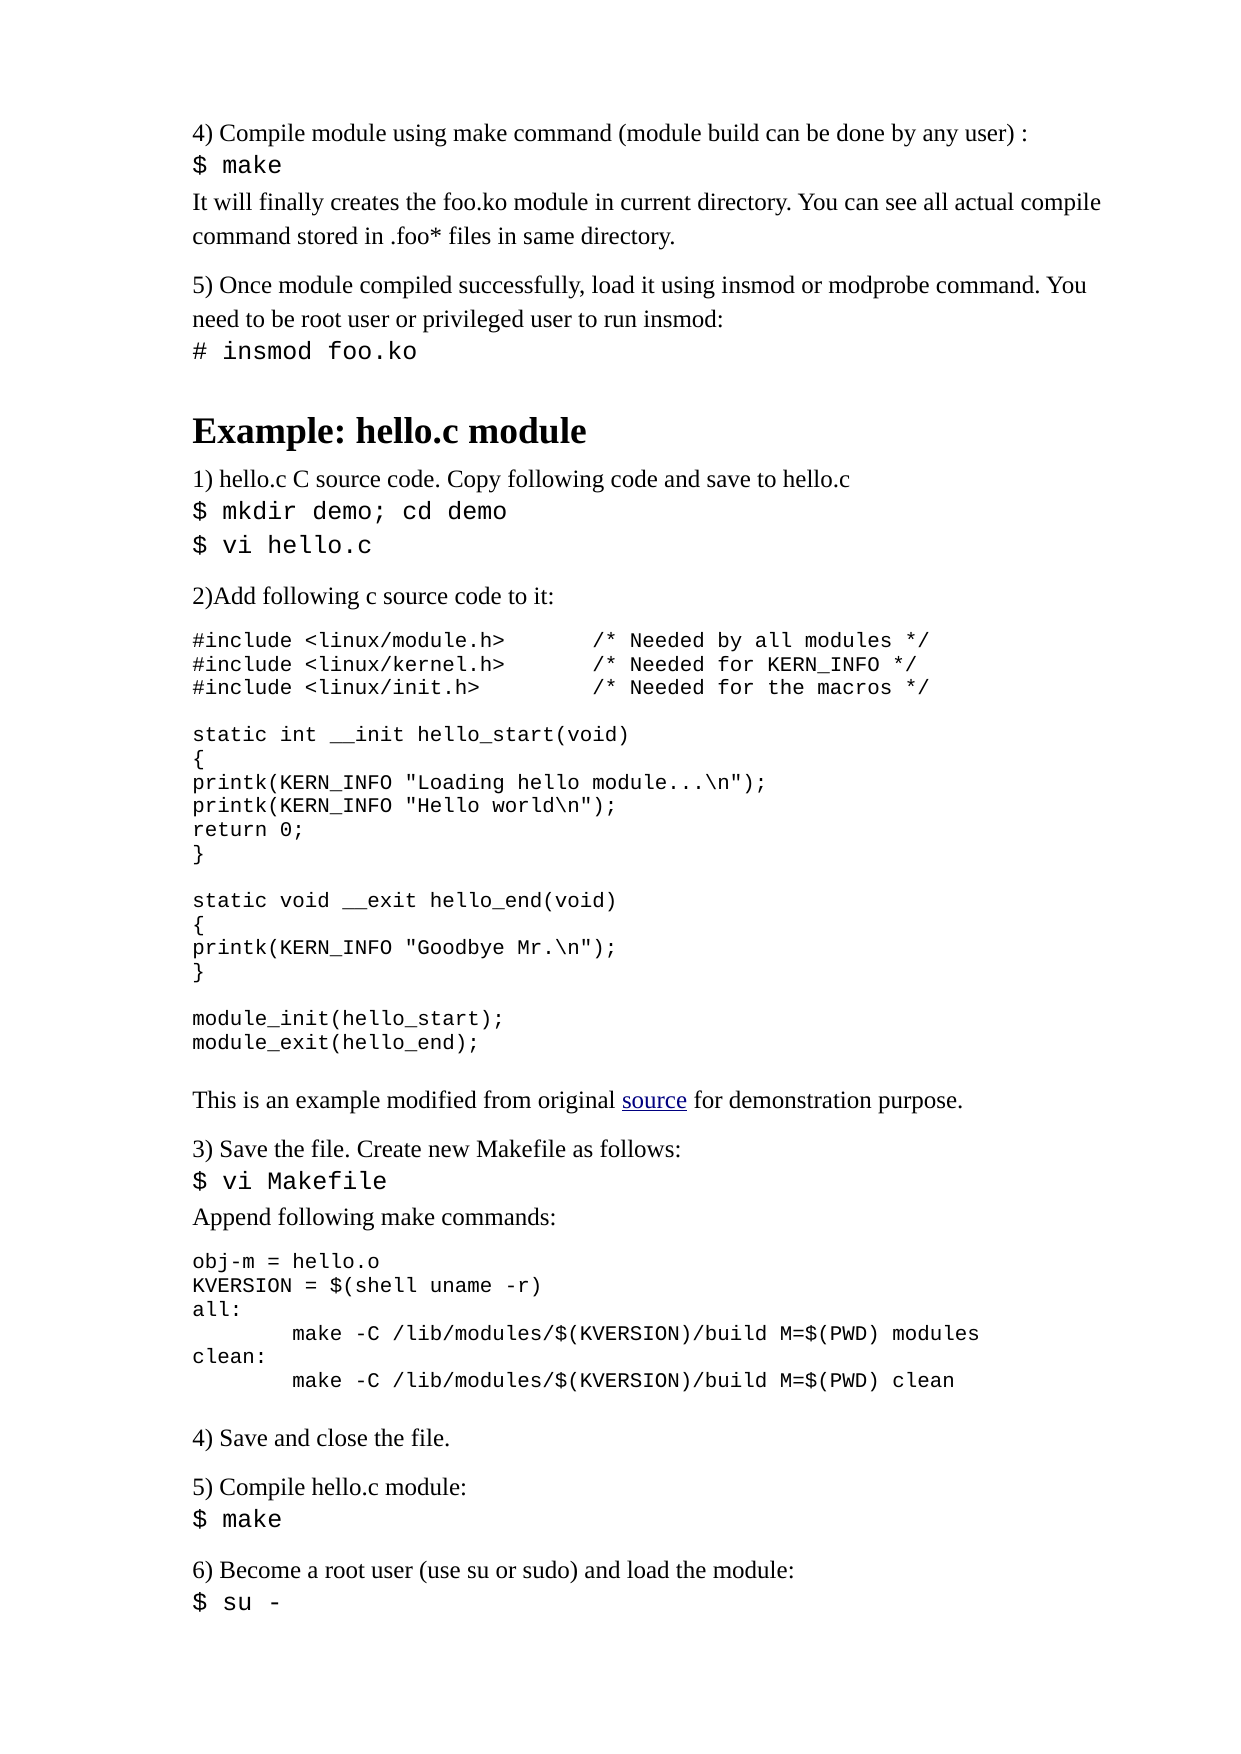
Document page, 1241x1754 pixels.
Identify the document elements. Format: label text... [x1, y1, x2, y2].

text make -C /lib/modules/$(KVERSION)/build M=$(PWD) modules [192, 1322, 1122, 1346]
text all: [192, 1299, 1122, 1322]
text static void __exit hello_end(void) [192, 890, 1122, 914]
text #include <linux/module.h> /* Needed by all modules */ [192, 630, 1122, 653]
text clean: [192, 1346, 1122, 1370]
text #include <linux/kernel.h> /* Needed for KERN_INFO */ [192, 653, 1122, 677]
text { [192, 748, 1122, 772]
text printk(KERN_INFO "Hello world\n"); [192, 795, 1122, 819]
text 4) Compile module using make command (module build can be done by any user) : $ make It will finally creates the foo.ko module in current directory. You can see all actual compile command stored in .foo* files in same directory. [192, 118, 1122, 250]
text obj-m = hello.o [192, 1252, 1122, 1275]
text 2)Add following c source code to it: [192, 581, 1122, 609]
text 3) Save the file. Create new Makefile as follows: $ vi Makefile Append following make commands: [192, 1134, 1122, 1231]
text return 0; [192, 819, 1122, 843]
text #include <linux/init.h> /* Needed for the macros */ [192, 677, 1122, 701]
text { [192, 914, 1122, 937]
text This is an example modified from original source for demonstration purpose. [192, 1085, 1122, 1114]
text module_init(hello_start); [192, 1008, 1122, 1032]
text printk(KERN_INFO "Loading hello module...\n"); [192, 772, 1122, 795]
text module_exit(hello_end); [192, 1032, 1122, 1056]
subtitle Example: hello.c module [192, 408, 1122, 451]
text } [192, 843, 1122, 866]
text 6) Become a root user (use su or sudo) and load the module: $ su [192, 1555, 1122, 1618]
text 5) Compile hello.c module: $ make [192, 1472, 1122, 1535]
text make -C /lib/modules/$(KVERSION)/build M=$(PWD) clean [192, 1370, 1122, 1393]
text static int __init hello_start(void) [192, 724, 1122, 748]
text KVERSION = $(shell uname -r) [192, 1275, 1122, 1299]
text printk(KERN_INFO "Goodbye Mr.\n"); [192, 937, 1122, 961]
text 4) Save and close the file. [192, 1423, 1122, 1452]
text 5) Once module compiled successfully, load it using insmod or modprobe command. You need to be root user or privileged user to run insmod: # insmod foo.ko [192, 270, 1122, 367]
text } [192, 961, 1122, 984]
text 1) hello.c C source code. Copy following code and save to hello.c $ mkdir demo; cd demo $ vi hello.c [192, 464, 1122, 561]
